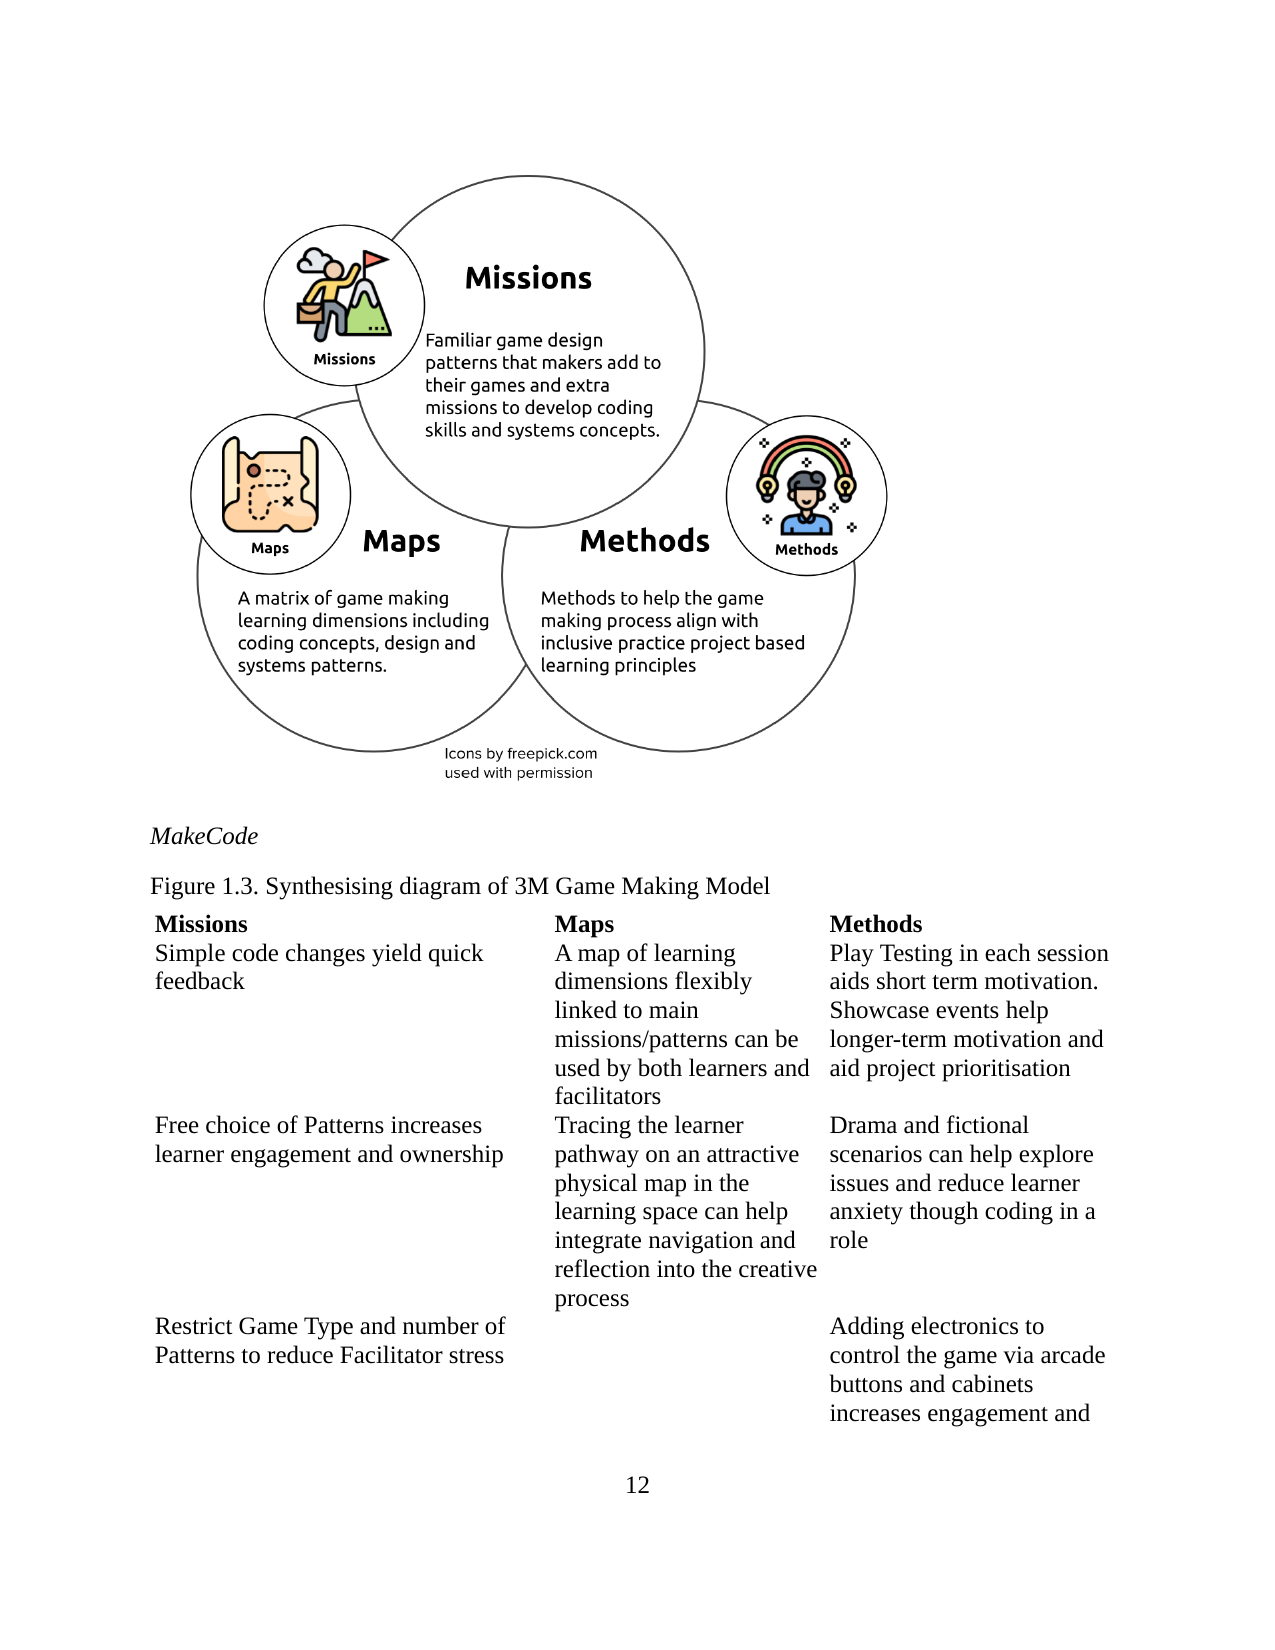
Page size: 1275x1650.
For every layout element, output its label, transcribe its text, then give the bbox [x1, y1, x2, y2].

table_header Maps [550, 909, 825, 938]
table_cell Play Testing in each session aids short term motivation. Showcase events help longer-term motivation and aid project prioritisation [825, 938, 1125, 1110]
picture [150, 150, 930, 809]
table_header Methods [825, 909, 1125, 938]
table_cell Adding electronics to control the game via arcade buttons and cabinets increases engagement and [825, 1311, 1125, 1426]
table_cell Simple code changes yield quick feedback [150, 938, 550, 1110]
table_header Missions [150, 909, 550, 938]
table_cell Drama and fictional scenarios can help explore issues and reduce learner anxiety though coding in a role [825, 1110, 1125, 1311]
text Figure 1.3. Synthesising diagram of 3M Game Making Model [150, 871, 1125, 900]
table_cell Tracing the learner pathway on an attractive physical map in the learning space can help integrate navigation and reflection into the creative process [550, 1110, 825, 1311]
table_cell A map of learning dimensions flexibly linked to main missions/patterns can be used by both learners and facilitators [550, 938, 825, 1110]
table_cell Free choice of Patterns increases learner engagement and ownership [150, 1110, 550, 1311]
table_cell Restrict Game Type and number of Patterns to reduce Facilitator stress [150, 1311, 550, 1426]
text MakeCode [150, 821, 1125, 850]
table_cell [550, 1311, 825, 1426]
